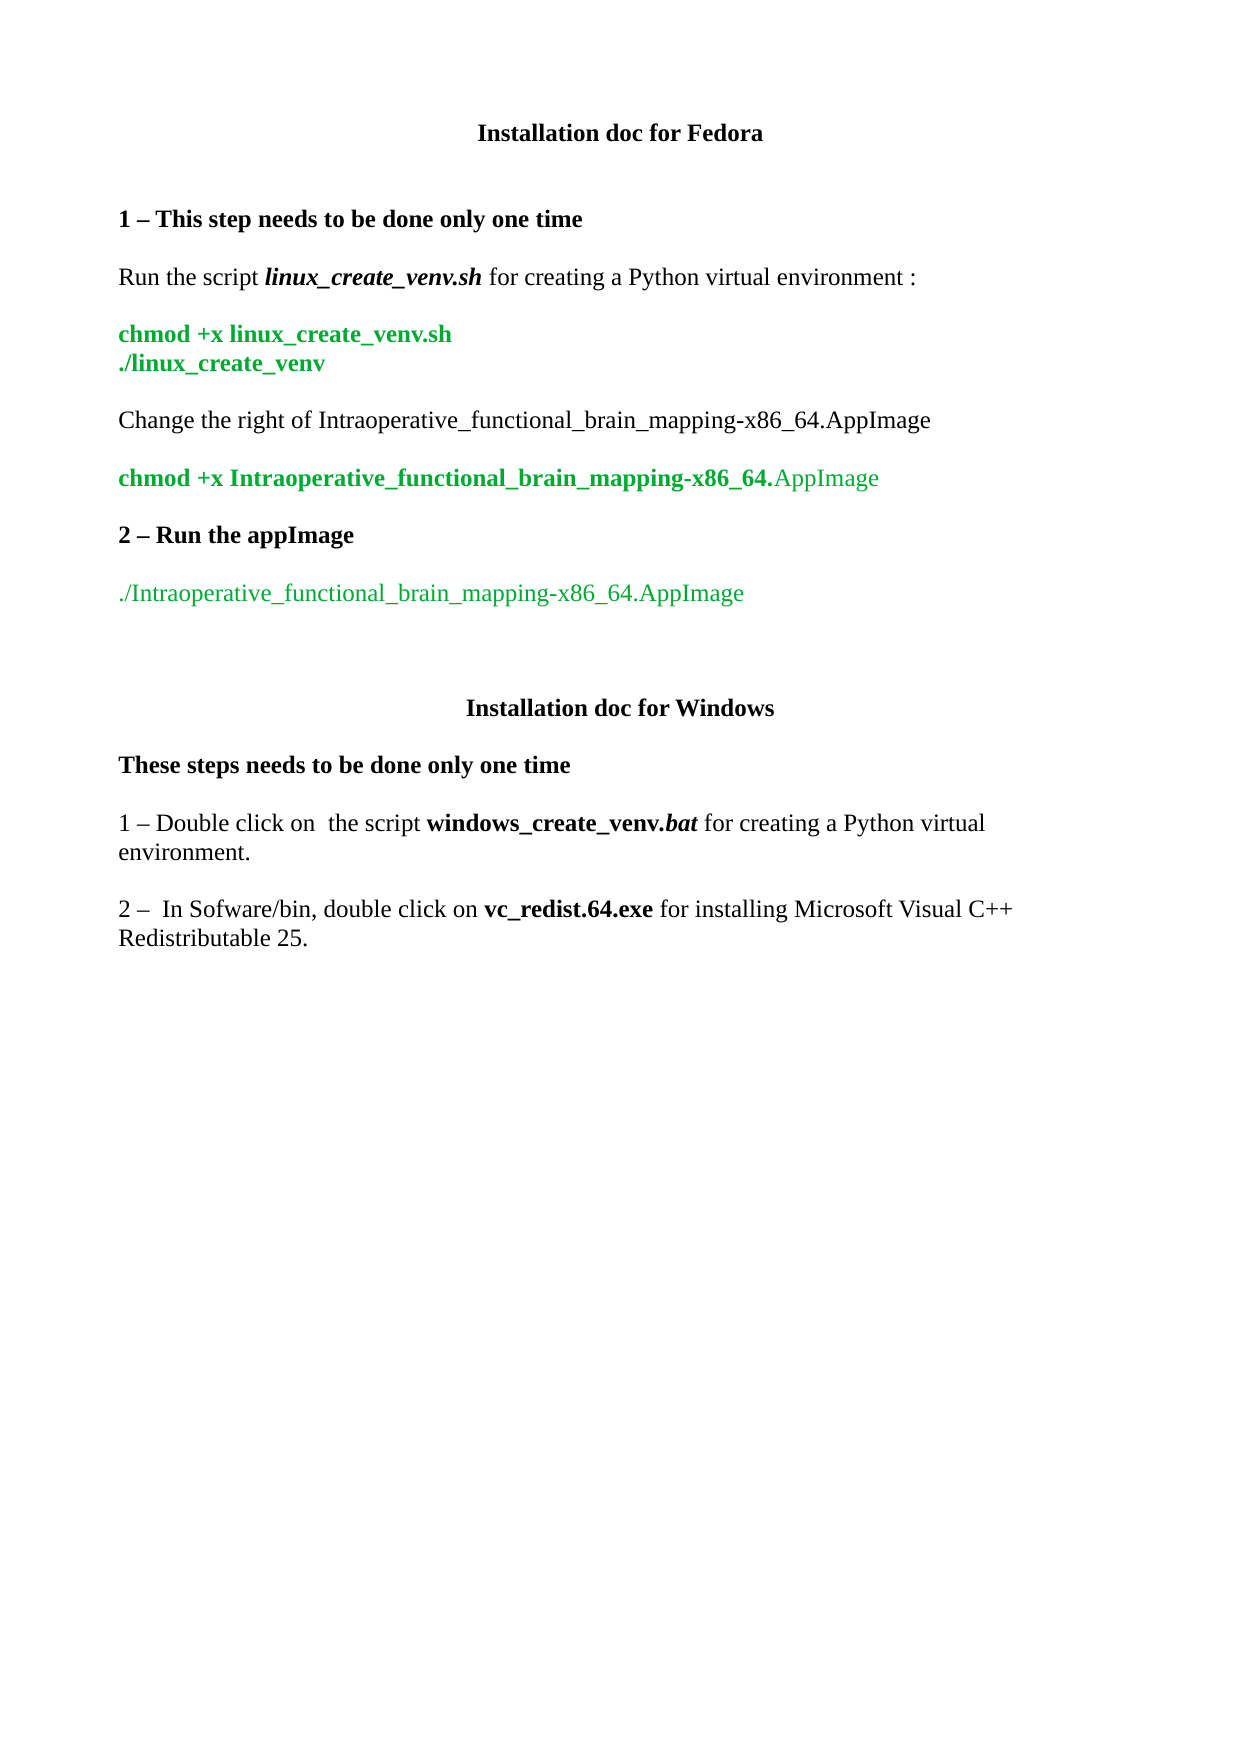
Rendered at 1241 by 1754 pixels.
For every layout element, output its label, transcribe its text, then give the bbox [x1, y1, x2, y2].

text 1 – Double click on the script windows_create_venv.bat for creating a Python virtual environment. [118, 779, 1122, 866]
text ./linux_create_venv [118, 348, 1122, 377]
text 2 – In Sofware/bin, double click on vc_redist.64.exe for installing Microsoft Visual C++ Redistributable 25. [118, 894, 1122, 952]
text Change the right of Intraoperative_functional_brain_mapping-x86_64.AppImage [118, 406, 1122, 434]
text chmod +x linux_create_venv.sh [118, 319, 1122, 348]
text These steps needs to be done only one time [118, 751, 1122, 779]
text Installation doc for Fedora [118, 118, 1122, 147]
text 2 – Run the appImage [118, 521, 1122, 549]
text chmod +x Intraoperative_functional_brain_mapping-x86_64.AppImage [118, 463, 1122, 492]
text Installation doc for Windows [118, 693, 1122, 722]
text 1 – This step needs to be done only one time [118, 204, 1122, 233]
text Run the script linux_create_venv.sh for creating a Python virtual environment : [118, 233, 1122, 291]
text ./Intraoperative_functional_brain_mapping-x86_64.AppImage [118, 578, 1122, 607]
